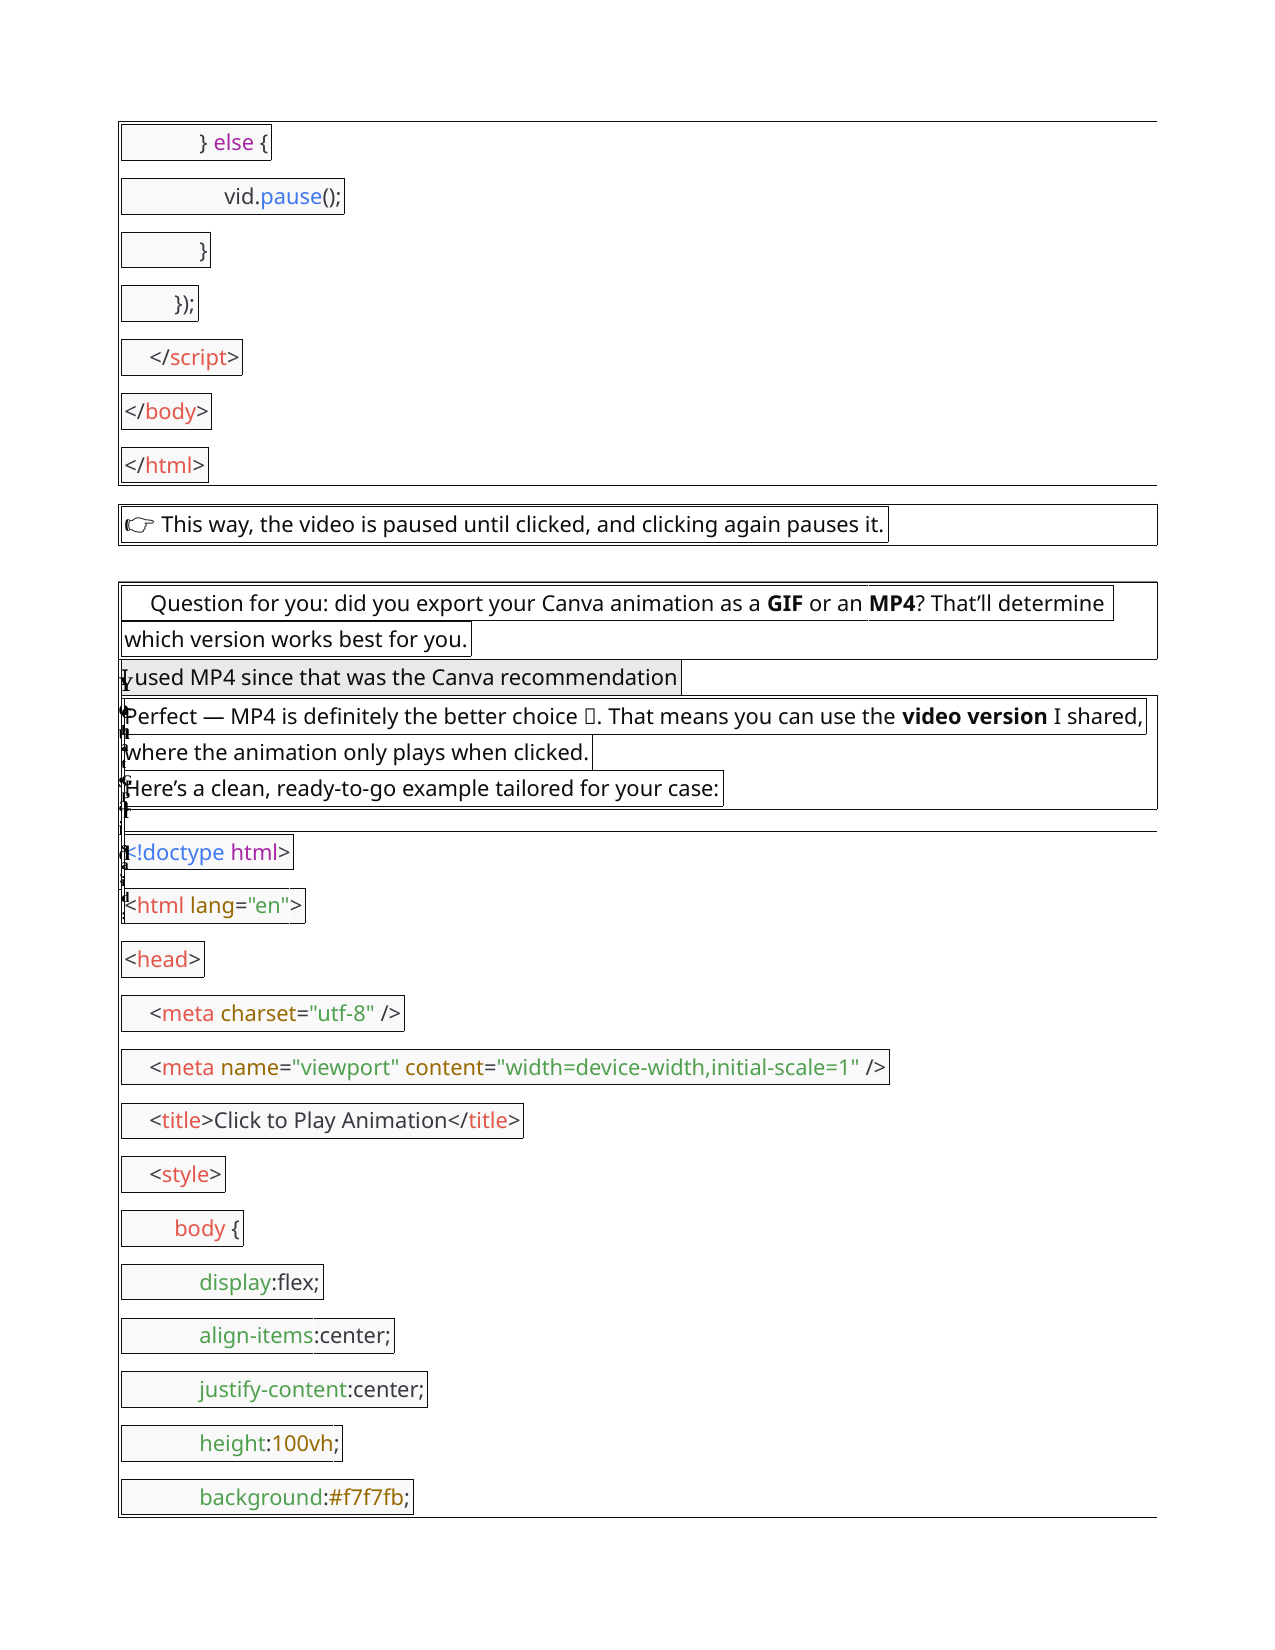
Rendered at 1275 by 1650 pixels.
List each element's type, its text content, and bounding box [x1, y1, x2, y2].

text ✨ Question for you: did you export your Canva animation as a GIF or an MP4? That’ll determine which version works best for you. [119, 583, 1157, 659]
text <meta name="viewport" content="width=device-width,initial-scale=1" /> [119, 1046, 1157, 1084]
text <title>Click to Play Animation</title> [119, 1099, 1157, 1138]
text </html> [119, 444, 1157, 485]
text Here’s a clean, ready-to-go example tailored for your case: [125, 767, 1157, 809]
text justify-content:center; [119, 1368, 1157, 1407]
text I used MP4 since that was the Canva recommendation [122, 660, 681, 695]
text display:flex; [119, 1261, 1157, 1299]
text </body> [119, 390, 1157, 429]
text I used MP4 since that was the Canva recommendation [682, 660, 1157, 695]
text <head> [119, 938, 1157, 977]
text align-items:center; [119, 1314, 1157, 1353]
text } [119, 229, 1157, 267]
text <!doctype html> [125, 832, 1157, 869]
text <meta charset="utf-8" /> [119, 992, 1157, 1031]
text </script> [119, 336, 1157, 375]
text <html lang="en"> [125, 884, 1157, 923]
text }); [119, 282, 1157, 321]
text Perfect — MP4 is definitely the better choice 🙌. That means you can use the video version I shared, where the animation only plays when clicked. [122, 696, 1157, 767]
text 👉 This way, the video is paused until clicked, and clicking again pauses it. [119, 505, 1157, 545]
text } else { [119, 122, 1157, 160]
text body { [119, 1207, 1157, 1246]
text <style> [119, 1153, 1157, 1192]
text height:100vh; [119, 1422, 1157, 1461]
text background:#f7f7fb; [119, 1476, 1157, 1517]
text vid.pause(); [119, 175, 1157, 214]
